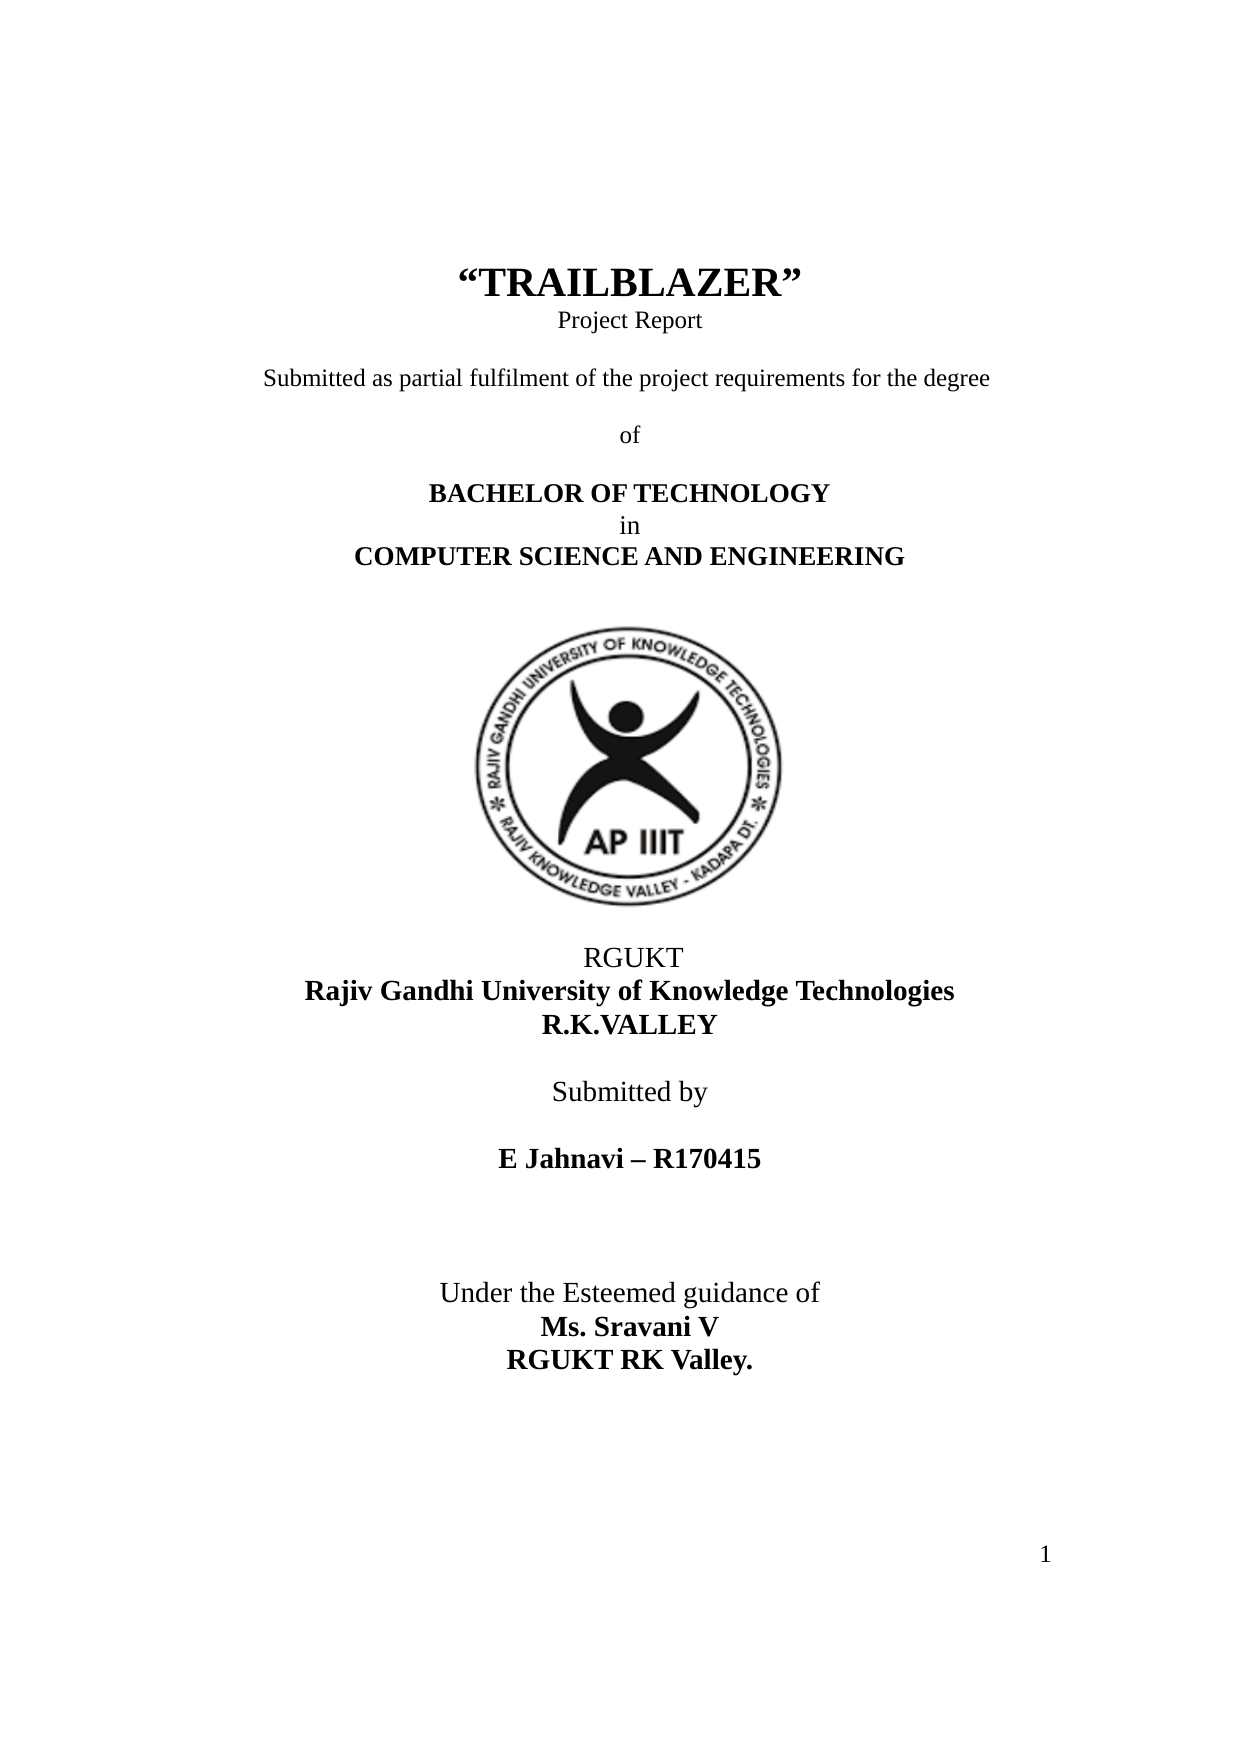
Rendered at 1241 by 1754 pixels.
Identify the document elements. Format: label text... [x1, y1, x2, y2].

text “TRAILBLAZER” [187, 257, 1072, 305]
text COMPUTER SCIENCE AND ENGINEERING [187, 540, 1072, 571]
text BACHELOR OF TECHNOLOGY [187, 478, 1072, 509]
text R.K.VALLEY [187, 1007, 1072, 1041]
text in [187, 509, 1072, 540]
text Under the Esteemed guidance of [187, 1275, 1072, 1309]
text E Jahnavi – R170415 [187, 1141, 1072, 1175]
text Submitted by [187, 1074, 1072, 1108]
text of [187, 420, 1072, 449]
text RGUKT RK Valley. [187, 1342, 1072, 1376]
text RGUKT [187, 940, 1072, 973]
text Ms. Sravani V [187, 1309, 1072, 1342]
text Submitted as partial fulfilment of the project requirements for the degree [187, 363, 1072, 391]
text Project Report [187, 305, 1072, 334]
text 1 [187, 1539, 1072, 1568]
text Rajiv Gandhi University of Knowledge Technologies [187, 973, 1072, 1007]
picture [468, 618, 792, 912]
